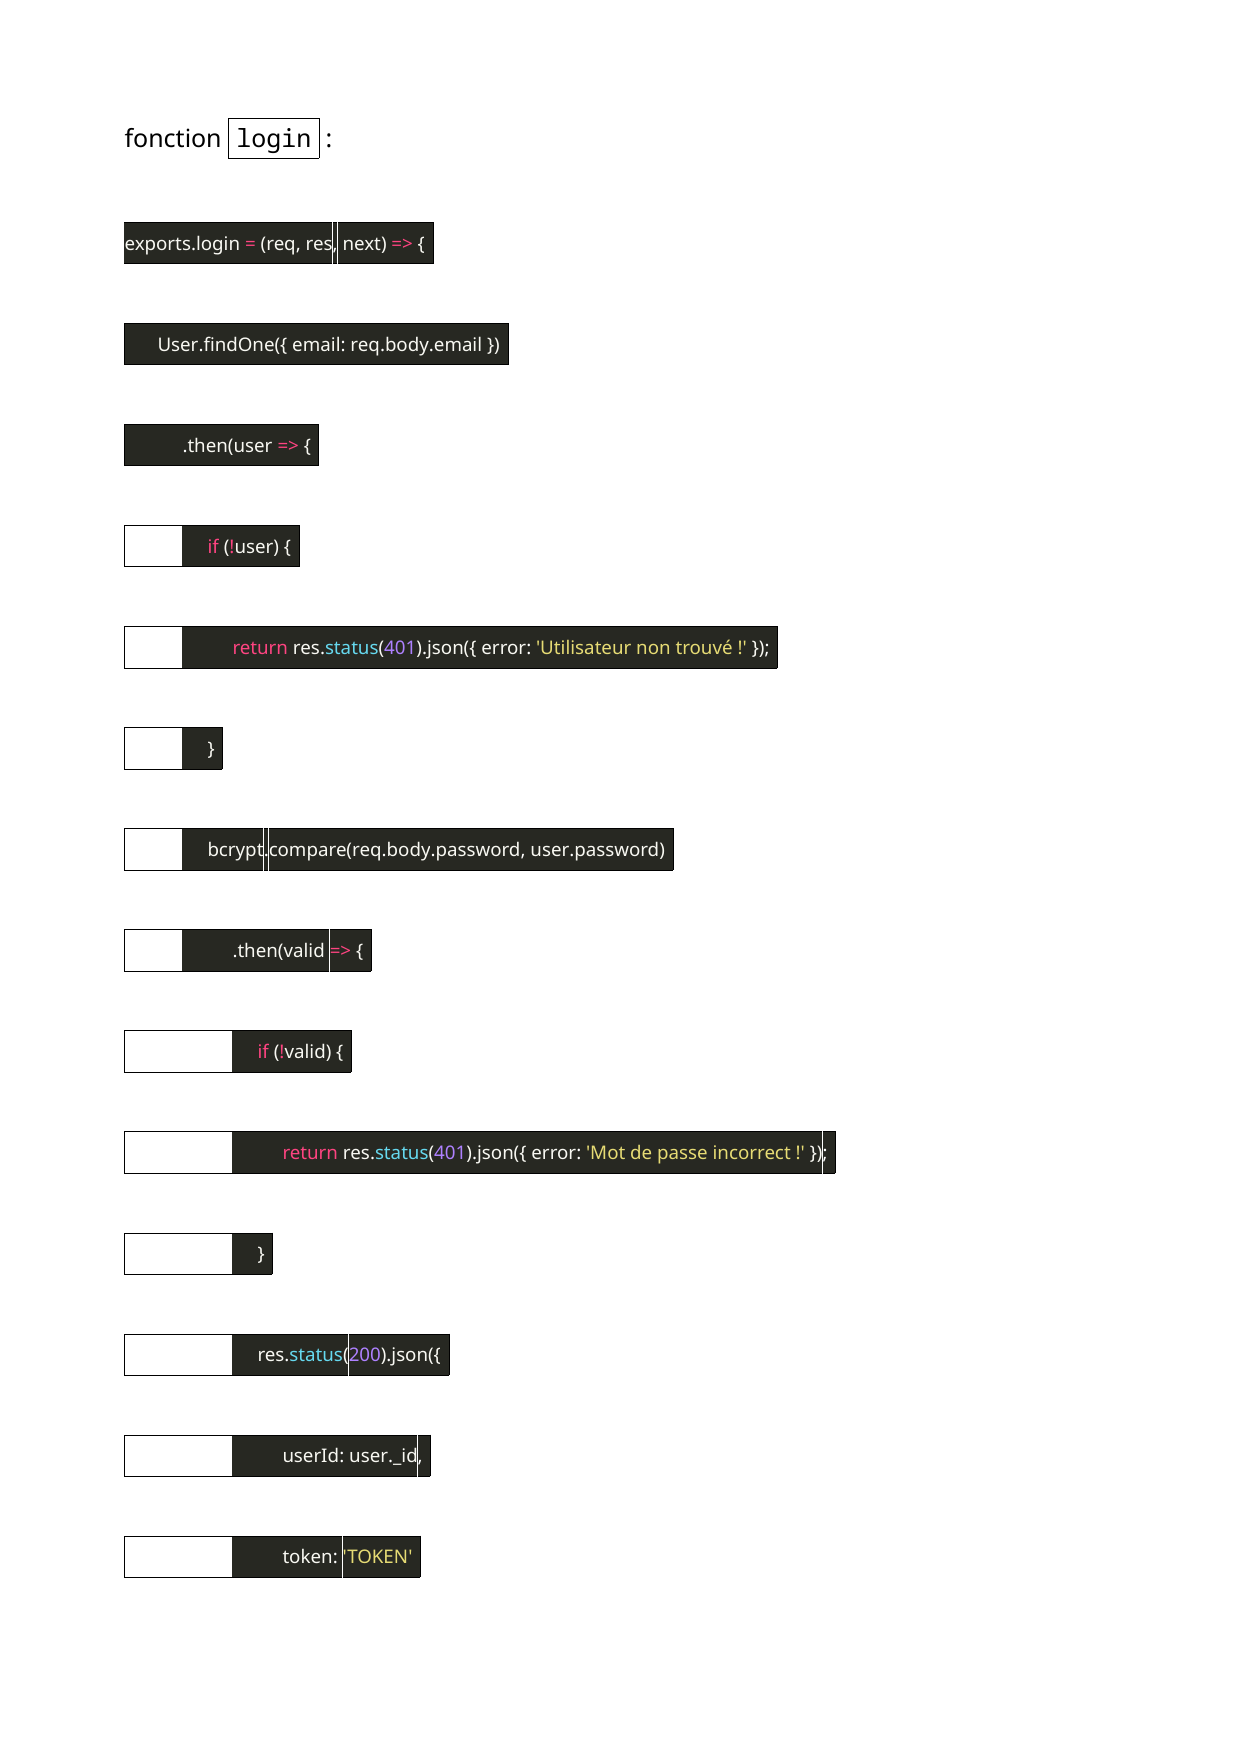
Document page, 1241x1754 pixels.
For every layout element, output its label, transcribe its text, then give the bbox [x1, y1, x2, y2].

text [450, 1333, 1111, 1375]
text [778, 626, 1111, 668]
text [509, 323, 1111, 364]
text } [125, 1234, 272, 1274]
text if (!user) { [125, 526, 299, 566]
text return res.status(401).json({ error: 'Mot de passe incorrect !' }); [125, 1132, 835, 1173]
text token: 'TOKEN' [125, 1537, 420, 1577]
text [674, 828, 1111, 870]
text userId: user._id, [125, 1436, 430, 1476]
text [421, 1536, 1111, 1577]
text [273, 1232, 1111, 1274]
text [300, 525, 1111, 567]
text if (!valid) { [125, 1031, 351, 1072]
text : [320, 118, 1116, 158]
text [836, 1131, 1111, 1173]
text .then(user => { [125, 425, 318, 465]
text bcrypt.compare(req.body.password, user.password) [125, 829, 673, 870]
text fonction [124, 118, 228, 158]
text [372, 929, 1111, 971]
text res.status(200).json({ [125, 1335, 449, 1375]
text [431, 1434, 1111, 1476]
text [352, 1030, 1111, 1072]
text [223, 727, 1111, 769]
text User.findOne({ email: req.body.email }) [125, 324, 508, 364]
text } [125, 728, 222, 769]
text [434, 222, 1111, 263]
text exports.login = (req, res, next) => { [124, 223, 433, 263]
text [319, 424, 1111, 466]
text login [229, 119, 319, 158]
text return res.status(401).json({ error: 'Utilisateur non trouvé !' }); [125, 627, 777, 668]
text .then(valid => { [125, 930, 371, 971]
